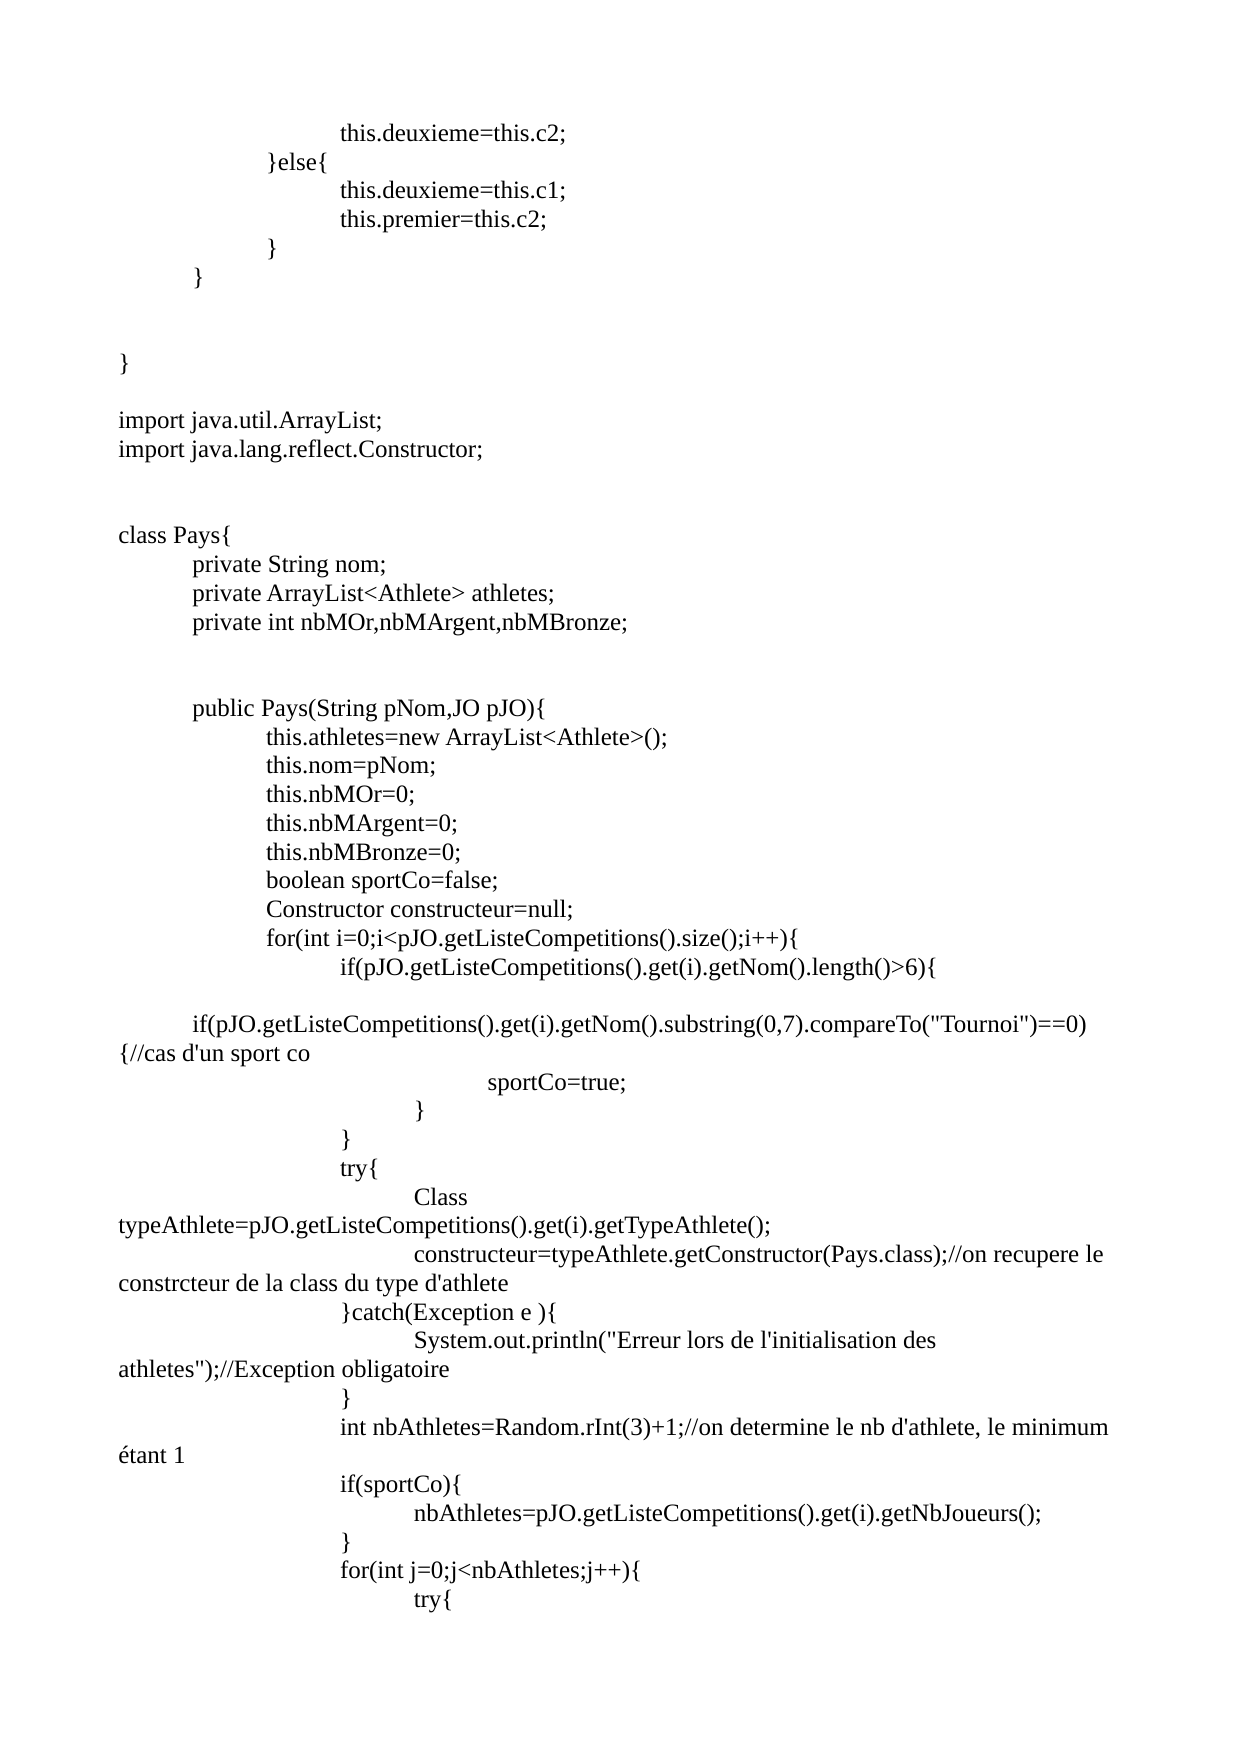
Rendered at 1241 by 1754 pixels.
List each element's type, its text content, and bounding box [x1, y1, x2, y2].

text } [118, 1096, 1122, 1124]
text import java.util.ArrayList; [118, 406, 1122, 434]
text } [118, 262, 1122, 291]
text private ArrayList<Athlete> athletes; [118, 578, 1122, 607]
text constructeur=typeAthlete.getConstructor(Pays.class);//on recupere le constrcteur de la class du type d'athlete [118, 1239, 1122, 1297]
text } [118, 1383, 1122, 1412]
text } [118, 348, 1122, 377]
text sportCo=true; [118, 1067, 1122, 1096]
text if(pJO.getListeCompetitions().get(i).getNom().substring(0,7).compareTo("Tournoi")==0){//cas d'un sport co [118, 981, 1122, 1067]
text import java.lang.reflect.Constructor; [118, 434, 1122, 463]
text this.nom=pNom; [118, 751, 1122, 779]
text class Pays{ [118, 521, 1122, 549]
text for(int j=0;j<nbAthletes;j++){ [118, 1556, 1122, 1584]
text } [118, 233, 1122, 262]
text } [118, 1527, 1122, 1556]
text System.out.println("Erreur lors de l'initialisation des athletes");//Exception obligatoire [118, 1326, 1122, 1383]
text private String nom; [118, 549, 1122, 578]
text nbAthletes=pJO.getListeCompetitions().get(i).getNbJoueurs(); [118, 1498, 1122, 1527]
text for(int i=0;i<pJO.getListeCompetitions().size();i++){ [118, 923, 1122, 952]
text try{ [118, 1153, 1122, 1182]
text this.deuxieme=this.c1; [118, 176, 1122, 204]
text boolean sportCo=false; [118, 866, 1122, 894]
text Class typeAthlete=pJO.getListeCompetitions().get(i).getTypeAthlete(); [118, 1182, 1122, 1239]
text Constructor constructeur=null; [118, 894, 1122, 923]
text private int nbMOr,nbMArgent,nbMBronze; [118, 607, 1122, 636]
text this.nbMBronze=0; [118, 837, 1122, 866]
text try{ [118, 1584, 1122, 1613]
text if(pJO.getListeCompetitions().get(i).getNom().length()>6){ [118, 952, 1122, 981]
text this.nbMArgent=0; [118, 808, 1122, 837]
text }catch(Exception e ){ [118, 1297, 1122, 1326]
text }else{ [118, 147, 1122, 176]
text this.athletes=new ArrayList<Athlete>(); [118, 722, 1122, 751]
text this.nbMOr=0; [118, 779, 1122, 808]
text this.deuxieme=this.c2; [118, 118, 1122, 147]
text int nbAthletes=Random.rInt(3)+1;//on determine le nb d'athlete, le minimum étant 1 [118, 1412, 1122, 1469]
text public Pays(String pNom,JO pJO){ [118, 693, 1122, 722]
text } [118, 1124, 1122, 1153]
text if(sportCo){ [118, 1469, 1122, 1498]
text this.premier=this.c2; [118, 204, 1122, 233]
